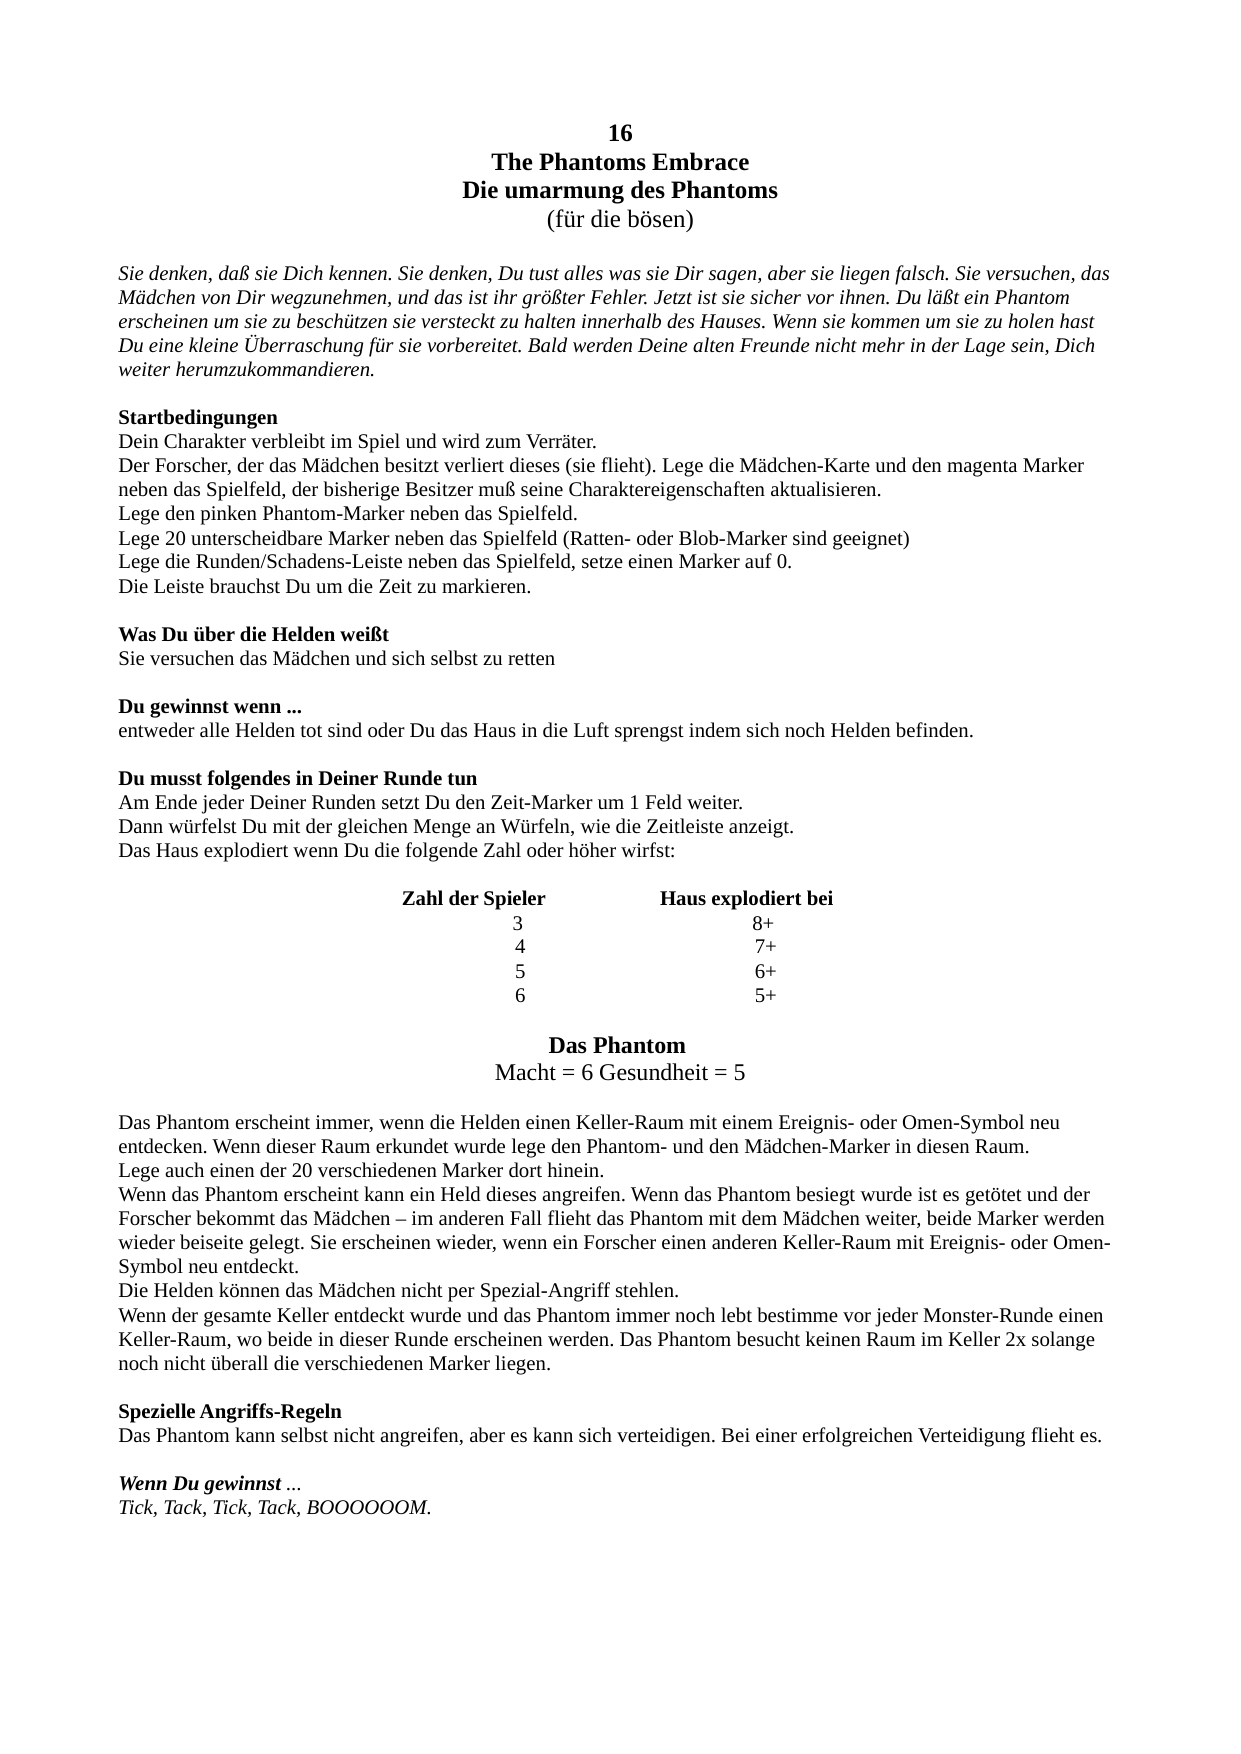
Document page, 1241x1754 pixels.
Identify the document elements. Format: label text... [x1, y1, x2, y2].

text Lege auch einen der 20 verschiedenen Marker dort hinein. [118, 1158, 1122, 1182]
subtitle Zahl der Spieler Haus explodiert bei [118, 886, 1122, 910]
text Du gewinnst wenn ... [118, 694, 1122, 718]
text Dein Charakter verbleibt im Spiel und wird zum Verräter. [118, 429, 1122, 453]
text Die umarmung des Phantoms [118, 176, 1122, 204]
text entweder alle Helden tot sind oder Du das Haus in die Luft sprengst indem sich noch Helden befinden. [118, 718, 1122, 742]
text Das Phantom erscheint immer, wenn die Helden einen Keller-Raum mit einem Ereignis- oder Omen-Symbol neu entdecken. Wenn dieser Raum erkundet wurde lege den Phantom- und den Mädchen-Marker in diesen Raum. [118, 1110, 1122, 1158]
text Wenn das Phantom erscheint kann ein Held dieses angreifen. Wenn das Phantom besiegt wurde ist es getötet und der Forscher bekommt das Mädchen – im anderen Fall flieht das Phantom mit dem Mädchen weiter, beide Marker werden wieder beiseite gelegt. Sie erscheinen wieder, wenn ein Forscher einen anderen Keller-Raum mit Ereignis- oder Omen- Symbol neu entdeckt. [118, 1182, 1122, 1278]
text The Phantoms Embrace [118, 147, 1122, 176]
text Sie versuchen das Mädchen und sich selbst zu retten [118, 646, 1122, 670]
text Dann würfelst Du mit der gleichen Menge an Würfeln, wie die Zeitleiste anzeigt. [118, 814, 1122, 838]
text 5 6+ [170, 958, 1122, 983]
text (für die bösen) [118, 204, 1122, 233]
text Das Haus explodiert wenn Du die folgende Zahl oder höher wirfst: [118, 838, 1122, 862]
subtitle Macht = 6 Gesundheit = 5 [118, 1058, 1122, 1086]
text Lege 20 unterscheidbare Marker neben das Spielfeld (Ratten- oder Blob-Marker sind geeignet) [118, 525, 1122, 549]
text Die Helden können das Mädchen nicht per Spezial-Angriff stehlen. [118, 1278, 1122, 1302]
subtitle Startbedingungen [118, 405, 1122, 429]
text Die Leiste brauchst Du um die Zeit zu markieren. [118, 573, 1122, 598]
text 4 7+ [170, 934, 1122, 958]
text Tick, Tack, Tick, Tack, BOOOOOOM. [118, 1495, 1122, 1519]
text Du musst folgendes in Deiner Runde tun [118, 766, 1122, 790]
text Der Forscher, der das Mädchen besitzt verliert dieses (sie flieht). Lege die Mädchen-Karte und den magenta Marker neben das Spielfeld, der bisherige Besitzer muß seine Charaktereigenschaften aktualisieren. [118, 453, 1122, 501]
text 3 8+ [170, 910, 1122, 934]
text Wenn Du gewinnst ... [118, 1471, 1122, 1495]
text Am Ende jeder Deiner Runden setzt Du den Zeit-Marker um 1 Feld weiter. [118, 790, 1122, 814]
text Sie denken, daß sie Dich kennen. Sie denken, Du tust alles was sie Dir sagen, aber sie liegen falsch. Sie versuchen, das Mädchen von Dir wegzunehmen, und das ist ihr größter Fehler. Jetzt ist sie sicher vor ihnen. Du läßt ein Phantom erscheinen um sie zu beschützen sie versteckt zu halten innerhalb des Hauses. Wenn sie kommen um sie zu holen hast Du eine kleine Überraschung für sie vorbereitet. Bald werden Deine alten Freunde nicht mehr in der Lage sein, Dich weiter herumzukommandieren. [118, 261, 1122, 381]
text Lege die Runden/Schadens-Leiste neben das Spielfeld, setze einen Marker auf 0. [118, 549, 1122, 573]
subtitle Das Phantom [118, 1031, 1122, 1058]
text Lege den pinken Phantom-Marker neben das Spielfeld. [118, 501, 1122, 525]
subtitle Was Du über die Helden weißt [118, 622, 1122, 646]
text Wenn der gesamte Keller entdeckt wurde und das Phantom immer noch lebt bestimme vor jeder Monster-Runde einen Keller-Raum, wo beide in dieser Runde erscheinen werden. Das Phantom besucht keinen Raum im Keller 2x solange noch nicht überall die verschiedenen Marker liegen. [118, 1302, 1122, 1375]
text 16 [118, 118, 1122, 147]
text Das Phantom kann selbst nicht angreifen, aber es kann sich verteidigen. Bei einer erfolgreichen Verteidigung flieht es. [118, 1423, 1122, 1447]
text 6 5+ [170, 983, 1122, 1007]
subtitle Spezielle Angriffs-Regeln [118, 1399, 1122, 1423]
